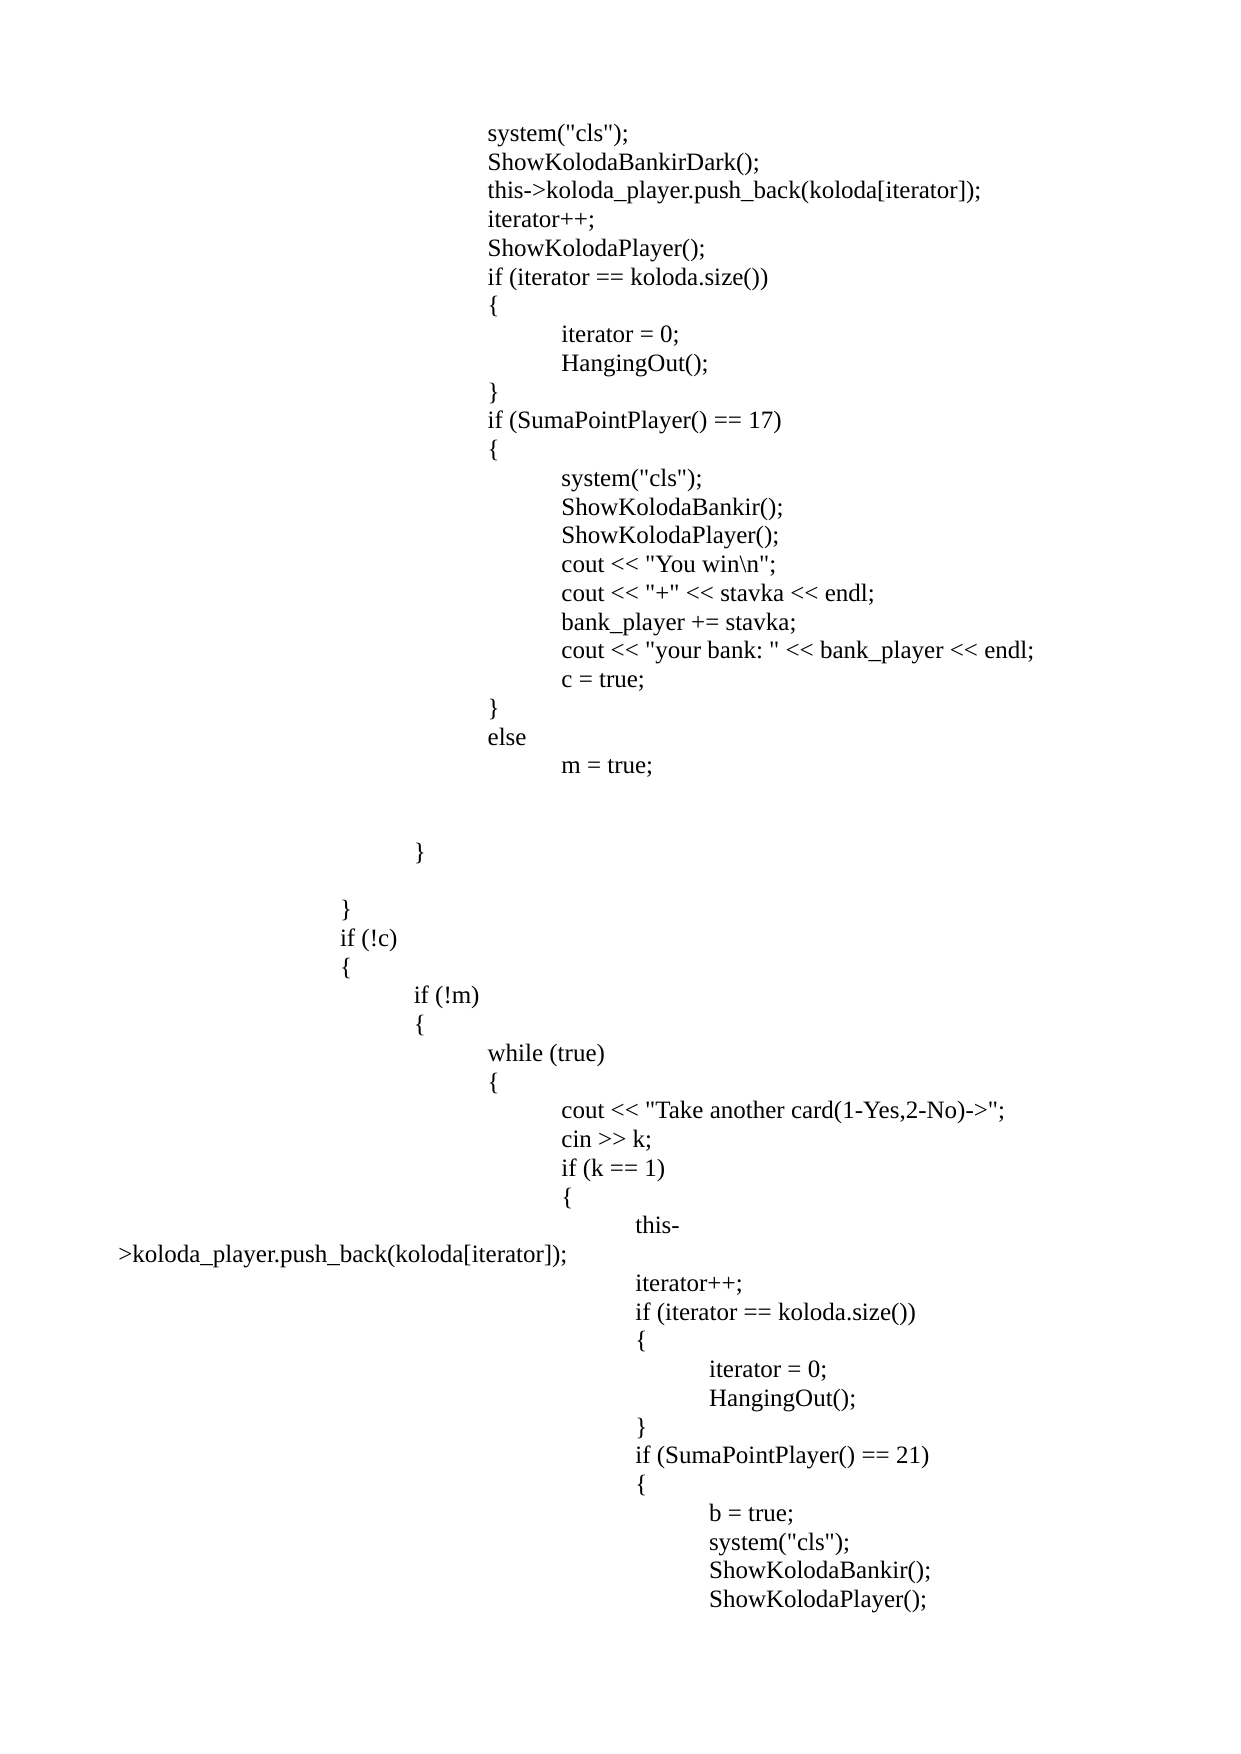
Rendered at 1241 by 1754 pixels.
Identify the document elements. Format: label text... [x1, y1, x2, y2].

text if (k == 1) [118, 1153, 1122, 1182]
text { [118, 1009, 1122, 1038]
text cout << "You win\n"; [118, 549, 1122, 578]
text system("cls"); [118, 118, 1122, 147]
text } [118, 693, 1122, 722]
text if (SumaPointPlayer() == 21) [118, 1441, 1122, 1469]
text if (iterator == koloda.size()) [118, 262, 1122, 291]
text ShowKolodaPlayer(); [118, 521, 1122, 549]
text this->koloda_player.push_back(koloda[iterator]); [118, 1211, 1122, 1268]
text { [118, 1469, 1122, 1498]
text ShowKolodaPlayer(); [118, 233, 1122, 262]
text cout << "Take another card(1-Yes,2-No)->"; [118, 1096, 1122, 1124]
text } [118, 894, 1122, 923]
text cout << "+" << stavka << endl; [118, 578, 1122, 607]
text { [118, 952, 1122, 981]
text c = true; [118, 664, 1122, 693]
text m = true; [118, 751, 1122, 779]
text iterator++; [118, 204, 1122, 233]
text } [118, 1412, 1122, 1441]
text system("cls"); [118, 1527, 1122, 1556]
text b = true; [118, 1498, 1122, 1527]
text { [118, 1326, 1122, 1354]
text system("cls"); [118, 463, 1122, 492]
text cin >> k; [118, 1124, 1122, 1153]
text ShowKolodaBankirDark(); [118, 147, 1122, 176]
text iterator = 0; [118, 319, 1122, 348]
text while (true) [118, 1038, 1122, 1067]
text } [118, 377, 1122, 406]
text if (iterator == koloda.size()) [118, 1297, 1122, 1326]
text ShowKolodaBankir(); [118, 1556, 1122, 1584]
text iterator++; [118, 1268, 1122, 1297]
text this->koloda_player.push_back(koloda[iterator]); [118, 176, 1122, 204]
text { [118, 1067, 1122, 1096]
text bank_player += stavka; [118, 607, 1122, 636]
text HangingOut(); [118, 1383, 1122, 1412]
text ShowKolodaPlayer(); [118, 1584, 1122, 1613]
text { [118, 434, 1122, 463]
text cout << "your bank: " << bank_player << endl; [118, 636, 1122, 664]
text if (!m) [118, 981, 1122, 1009]
text ShowKolodaBankir(); [118, 492, 1122, 521]
text } [118, 837, 1122, 866]
text HangingOut(); [118, 348, 1122, 377]
text iterator = 0; [118, 1354, 1122, 1383]
text if (!c) [118, 923, 1122, 952]
text if (SumaPointPlayer() == 17) [118, 406, 1122, 434]
text { [118, 1182, 1122, 1211]
text else [118, 722, 1122, 751]
text { [118, 291, 1122, 319]
